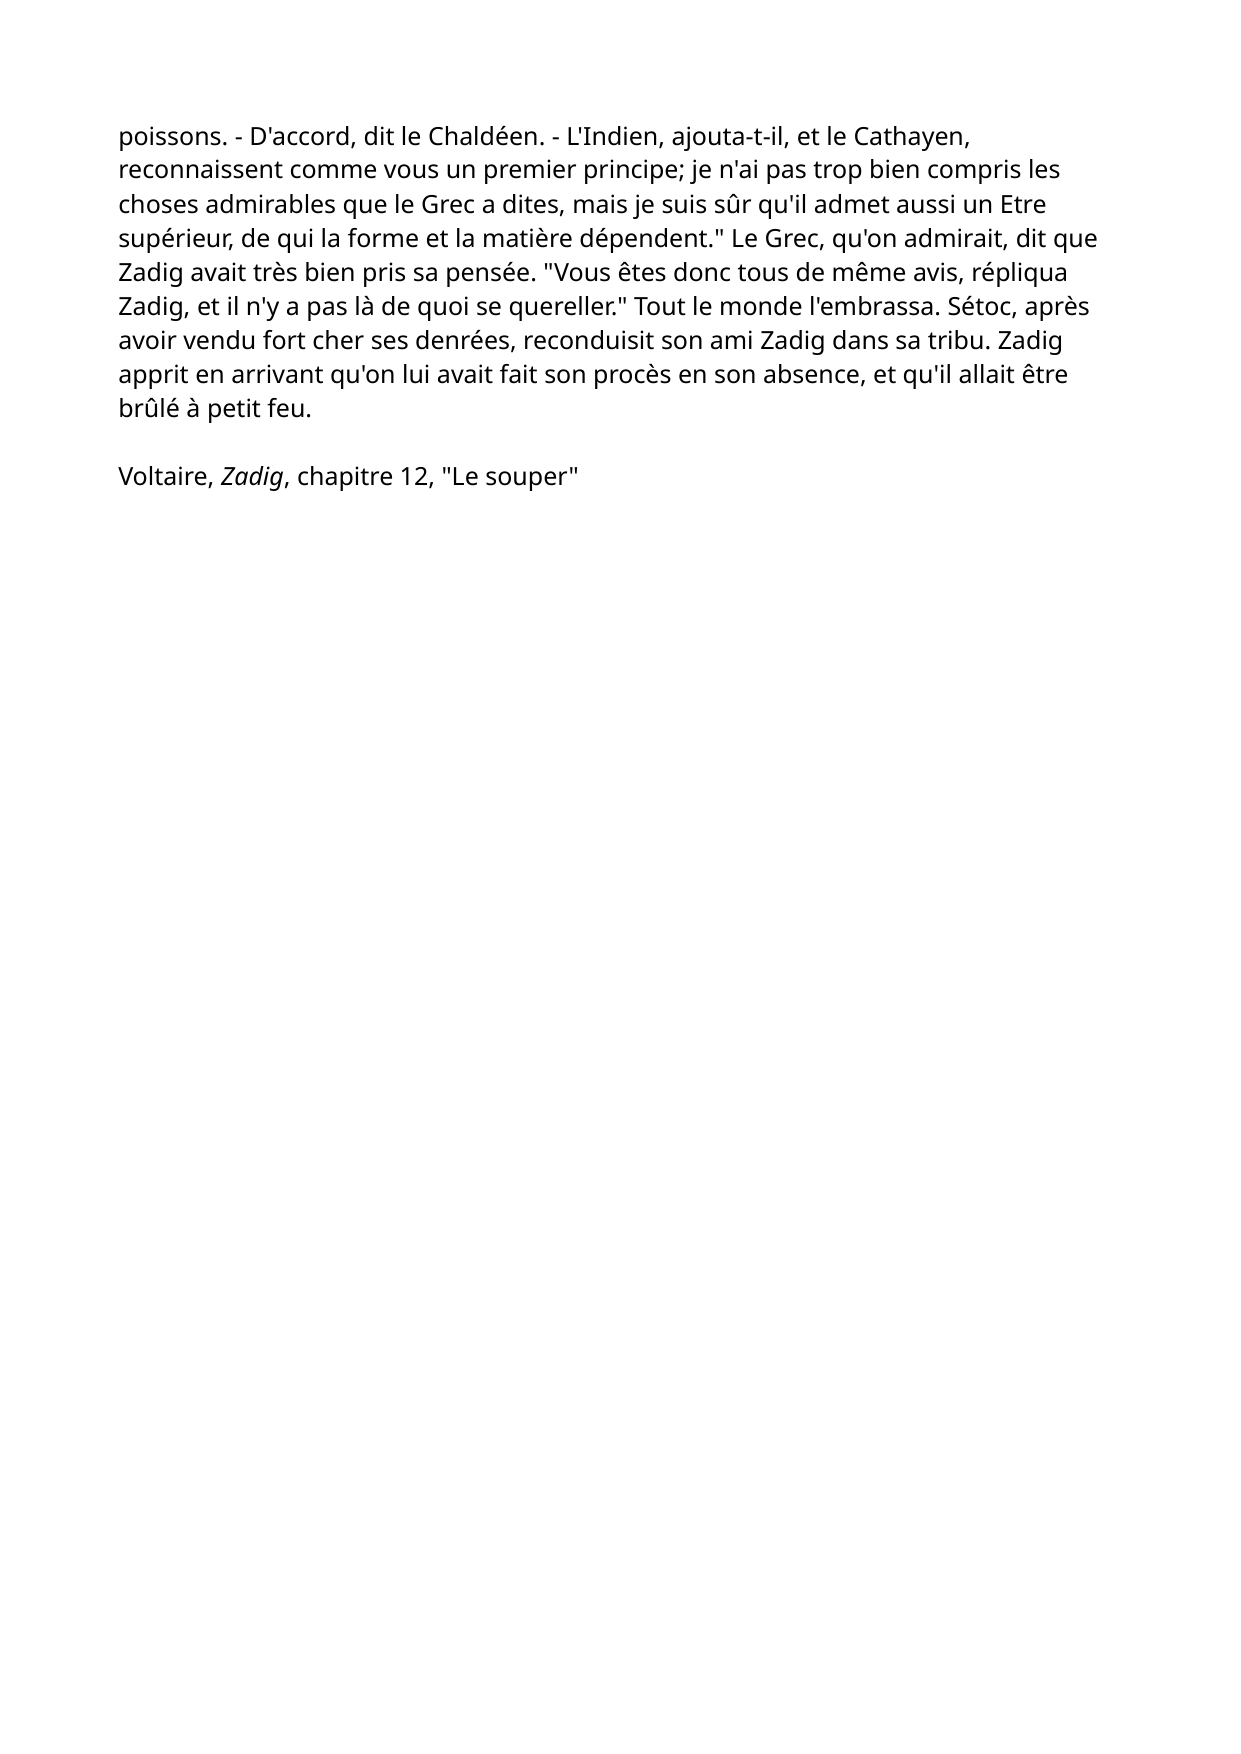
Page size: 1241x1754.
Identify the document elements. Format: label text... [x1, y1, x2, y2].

text poissons. - D'accord, dit le Chaldéen. - L'Indien, ajouta-t-il, et le Cathayen, reconnaissent comme vous un premier principe; je n'ai pas trop bien compris les choses admirables que le Grec a dites, mais je suis sûr qu'il admet aussi un Etre supérieur, de qui la forme et la matière dépendent." Le Grec, qu'on admirait, dit que Zadig avait très bien pris sa pensée. "Vous êtes donc tous de même avis, répliqua Zadig, et il n'y a pas là de quoi se quereller." Tout le monde l'embrassa. Sétoc, après avoir vendu fort cher ses denrées, reconduisit son ami Zadig dans sa tribu. Zadig apprit en arrivant qu'on lui avait fait son procès en son absence, et qu'il allait être brûlé à petit feu. [118, 118, 1122, 425]
text Voltaire, Zadig, chapitre 12, "Le souper" [118, 459, 1122, 493]
